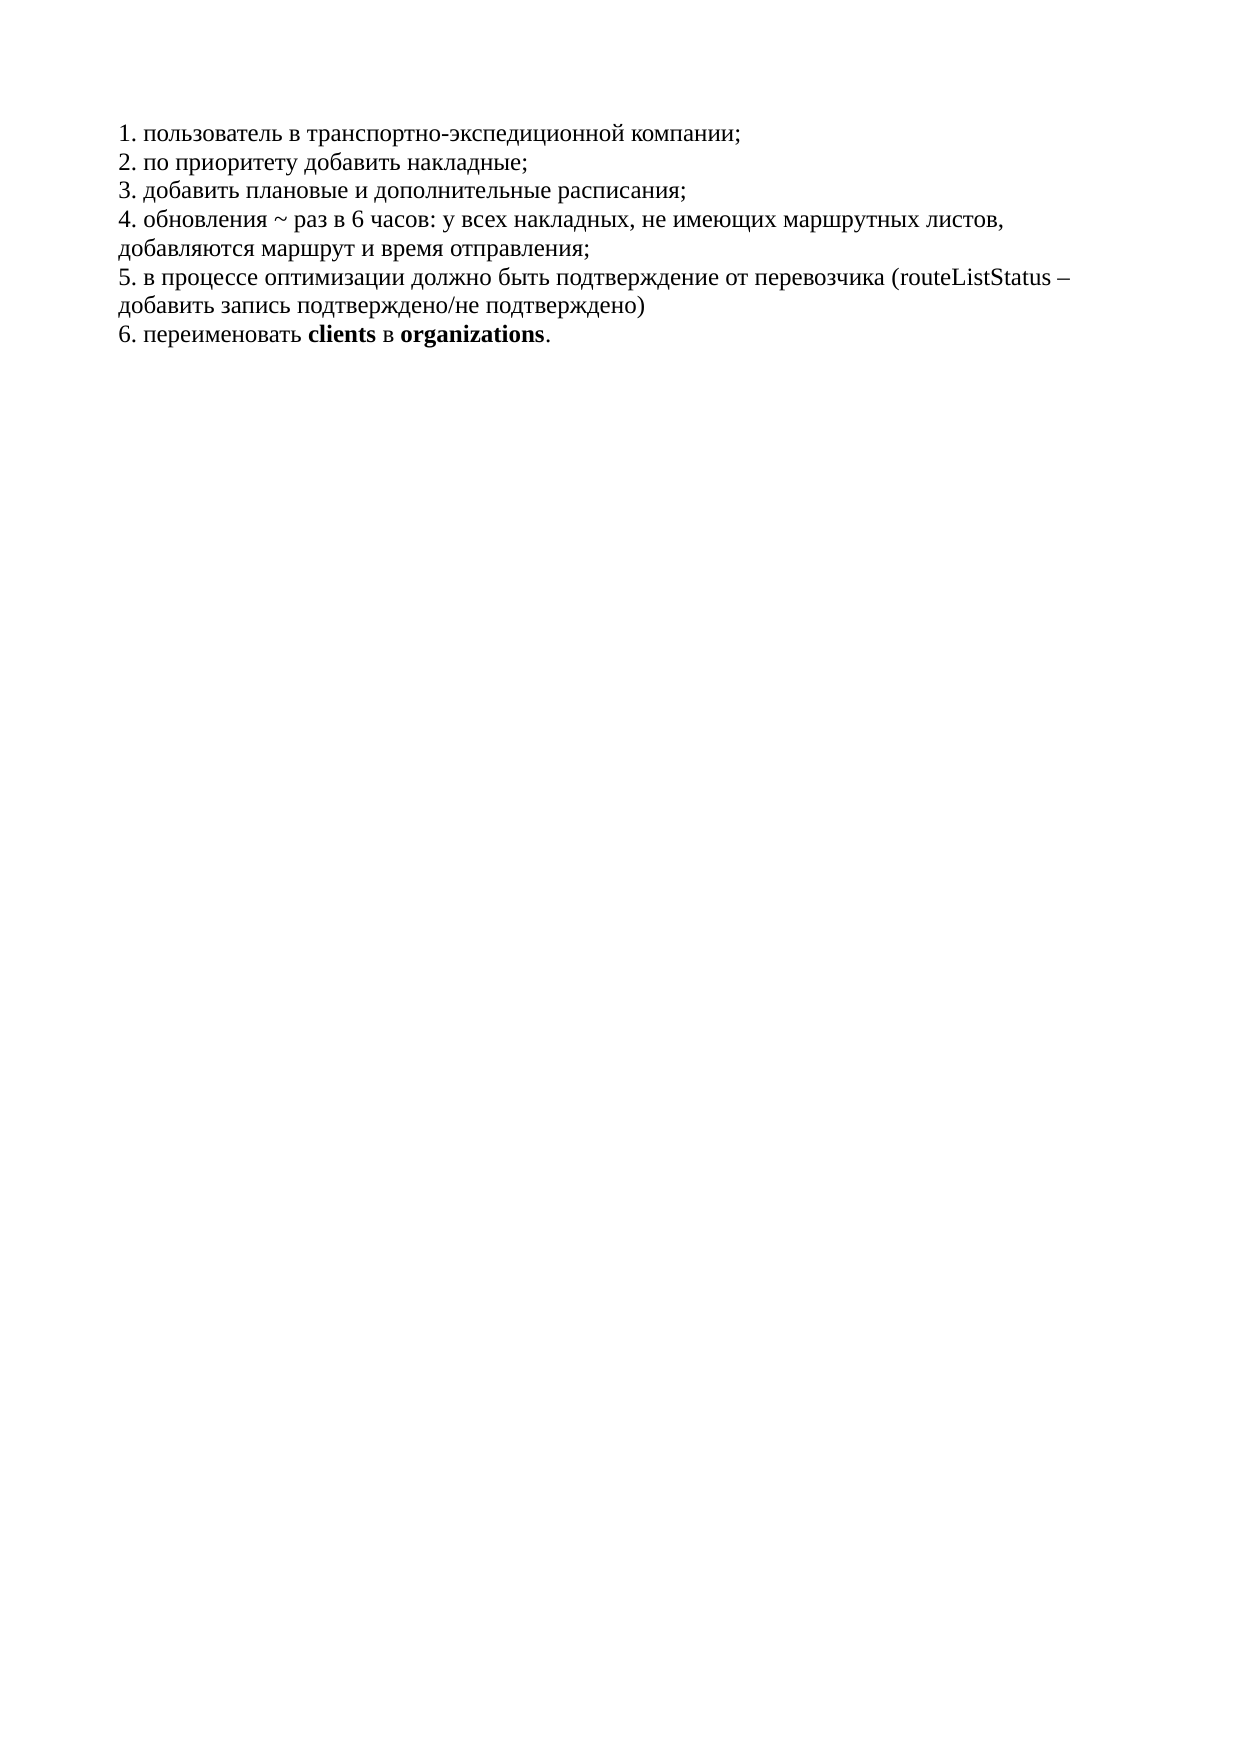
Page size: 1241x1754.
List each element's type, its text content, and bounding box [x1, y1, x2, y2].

text 1. пользователь в транспортно-экспедиционной компании; [118, 118, 1122, 147]
text 6. переименовать clients в organizations. [118, 319, 1122, 348]
text 5. в процессе оптимизации должно быть подтверждение от перевозчика (routeListStatus – добавить запись подтверждено/не подтверждено) [118, 262, 1122, 319]
text 2. по приоритету добавить накладные; [118, 147, 1122, 176]
text 3. добавить плановые и дополнительные расписания; [118, 176, 1122, 204]
text 4. обновления ~ раз в 6 часов: у всех накладных, не имеющих маршрутных листов, добавляются маршрут и время отправления; [118, 204, 1122, 262]
